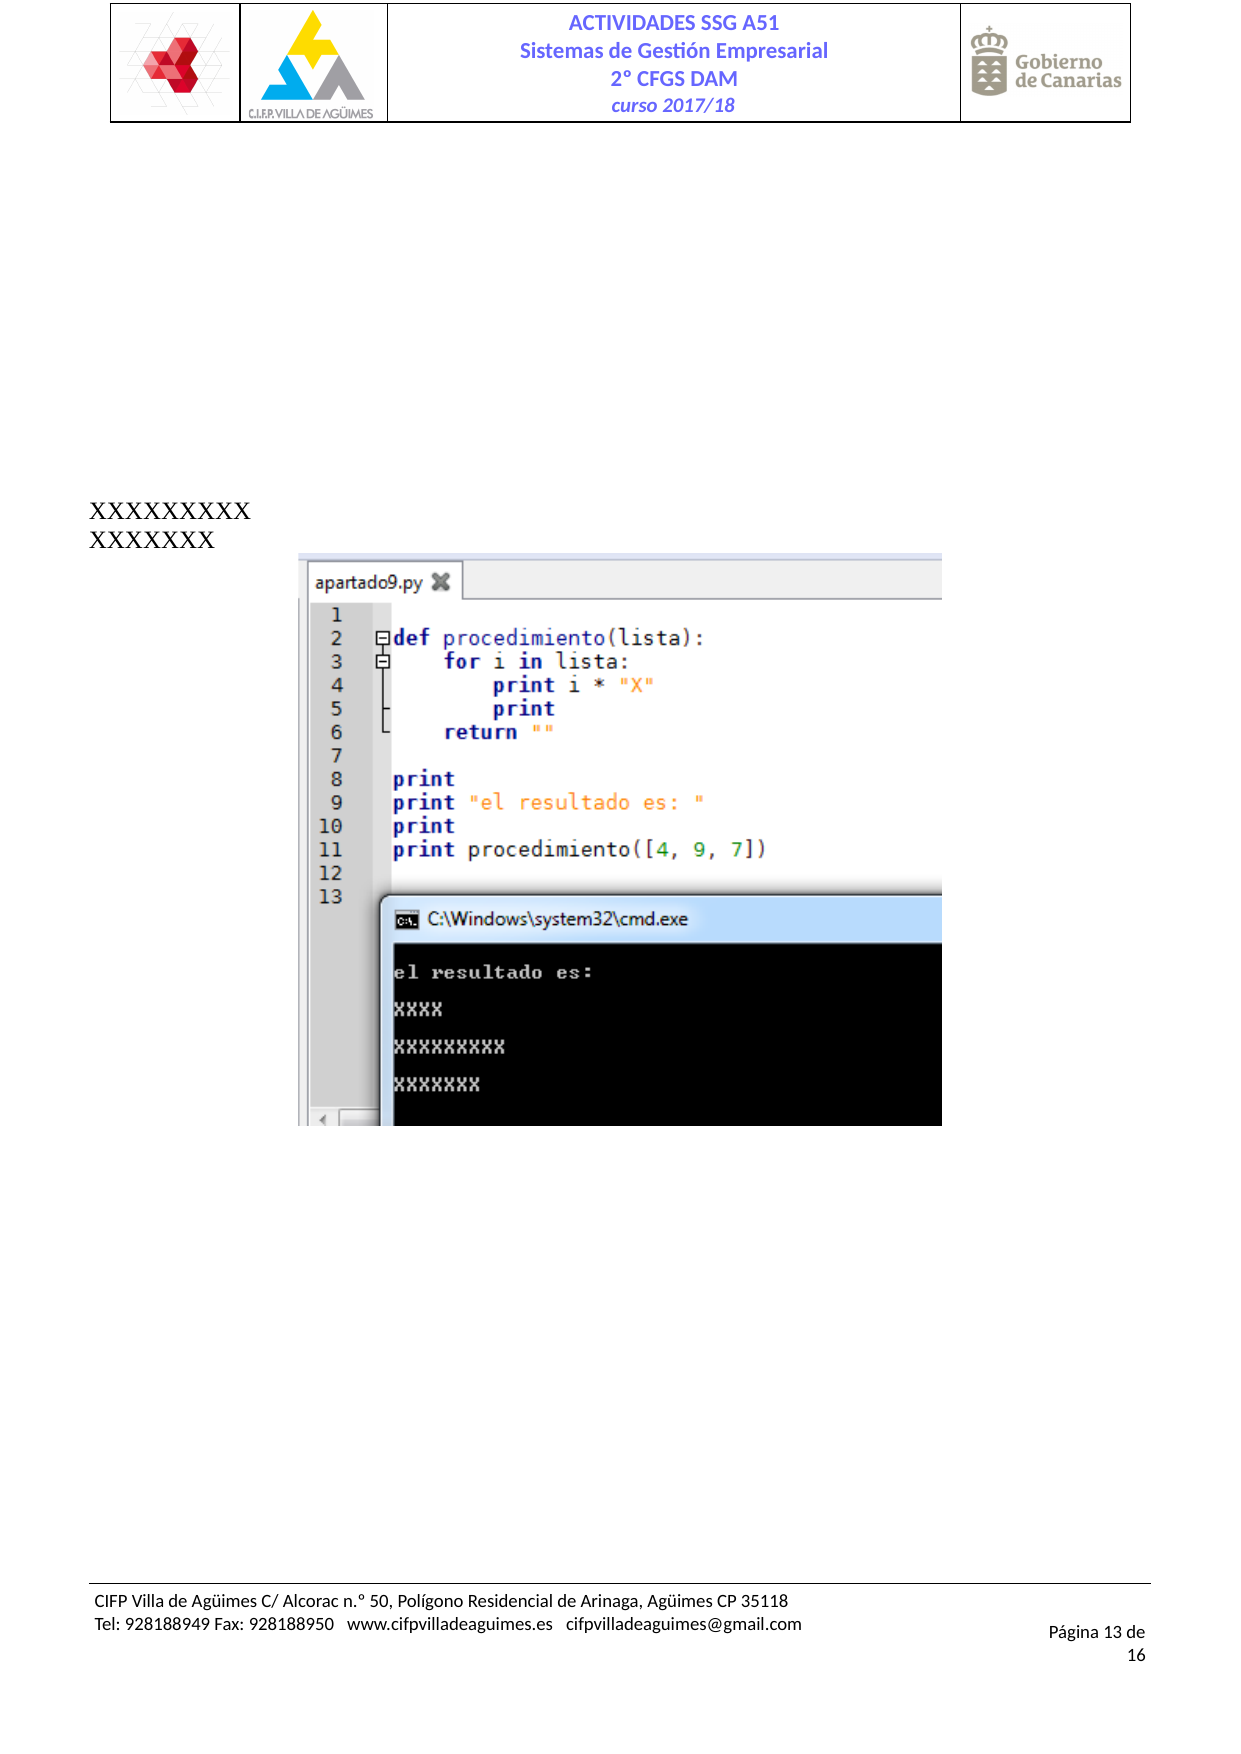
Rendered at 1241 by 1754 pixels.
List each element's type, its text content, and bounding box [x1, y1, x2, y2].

text XXXXXXXXX [89, 496, 1152, 525]
text XXXXXXX [89, 525, 1152, 554]
